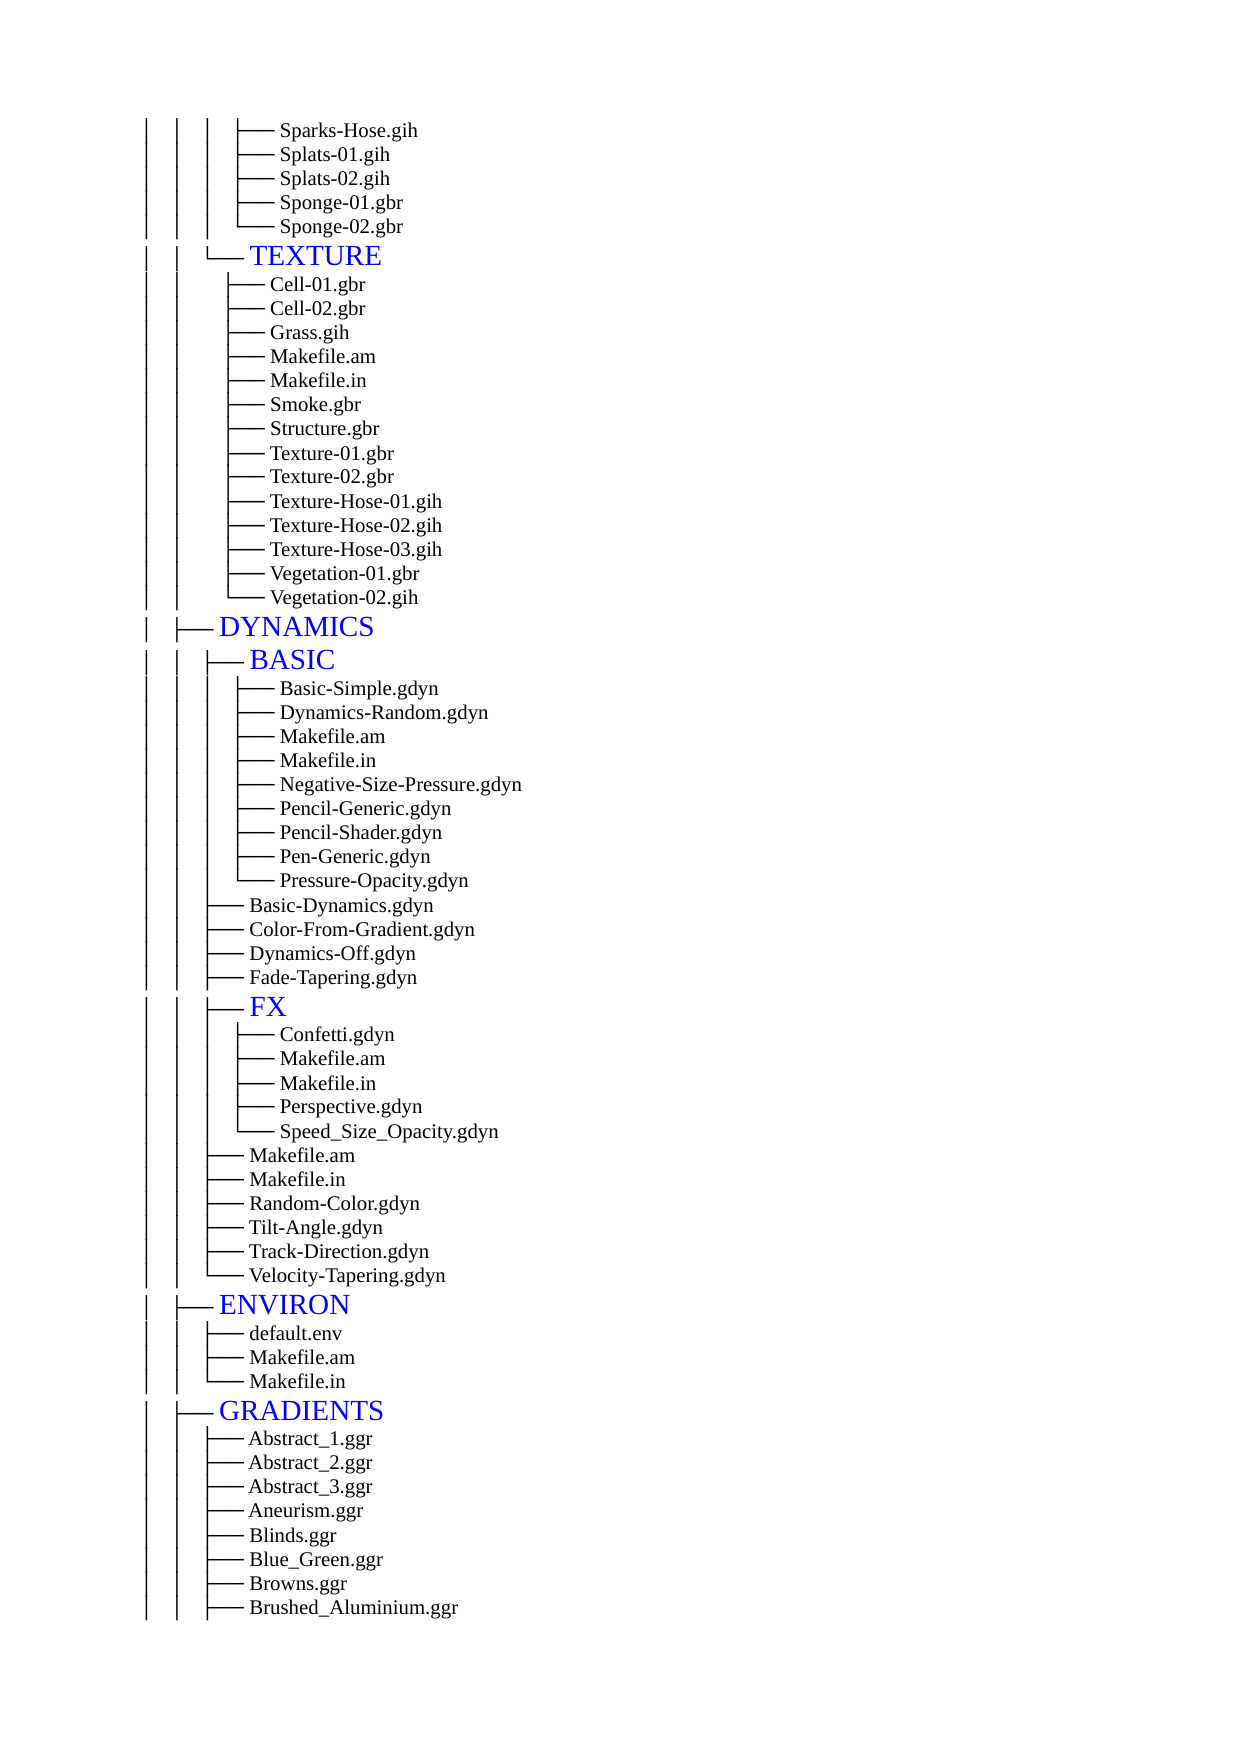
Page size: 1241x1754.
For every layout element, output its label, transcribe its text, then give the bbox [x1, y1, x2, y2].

text │ │ ├── default.env [208, 1321, 1122, 1344]
text │ │ ├── Track-Direction.gdyn [118, 1239, 146, 1263]
text │ │ │ ├── Makefile.am [147, 1046, 176, 1070]
text │ │ ├── Texture-02.gbr [118, 464, 146, 488]
text │ │ ├── Makefile.in [118, 1167, 146, 1191]
text │ │ ├── Abstract_3.ggr [118, 1474, 146, 1498]
text │ │ ├── Abstract_3.ggr [147, 1474, 176, 1498]
text │ │ ├── Tilt-Angle.gdyn [147, 1215, 176, 1239]
text │ │ ├── Random-Color.gdyn [208, 1191, 1122, 1215]
text │ │ │ ├── Dynamics-Random.gdyn [238, 700, 1122, 724]
text │ │ └── Velocity-Tapering.gdyn [177, 1263, 1122, 1287]
text │ │ │ ├── Basic-Simple.gdyn [208, 676, 237, 700]
text │ │ ├── Brushed_Aluminium.ggr [177, 1595, 207, 1619]
text │ │ ├── Blue_Green.ggr [118, 1547, 146, 1571]
text │ │ ├── Texture-Hose-02.gih [118, 513, 146, 537]
text │ │ ├── Texture-01.gbr [118, 440, 146, 464]
text │ │ │ ├── Pencil-Shader.gdyn [238, 820, 1122, 844]
text │ │ ├── Fade-Tapering.gdyn [118, 965, 146, 989]
text │ │ ├── Makefile.am [208, 1143, 1122, 1167]
text │ │ │ ├── Confetti.gdyn [208, 1022, 237, 1046]
text │ │ ├── Fade-Tapering.gdyn [208, 965, 1122, 989]
text │ │ ├── Texture-02.gbr [177, 464, 227, 488]
text │ │ │ ├── Pencil-Generic.gdyn [208, 796, 237, 820]
text │ │ │ └── Sponge-02.gbr [177, 214, 207, 238]
text │ │ │ ├── Sponge-01.gbr [147, 190, 176, 214]
text │ │ │ └── Pressure-Opacity.gdyn [118, 868, 146, 892]
text │ │ │ ├── Splats-01.gih [147, 142, 176, 166]
text │ │ ├── Abstract_1.ggr [177, 1426, 207, 1450]
text │ │ ├── Makefile.am [118, 1143, 146, 1167]
text │ │ │ ├── Makefile.am [118, 1046, 146, 1070]
text │ │ │ ├── Sparks-Hose.gih [177, 118, 207, 142]
text │ │ │ ├── Splats-02.gih [147, 166, 176, 190]
text │ │ ├── Brushed_Aluminium.ggr [118, 1595, 146, 1619]
text │ │ ├── Color-From-Gradient.gdyn [118, 917, 146, 941]
text │ │ │ ├── Negative-Size-Pressure.gdyn [238, 772, 1122, 796]
text │ │ │ ├── Makefile.am [208, 724, 237, 748]
text │ │ ├── Blue_Green.ggr [208, 1547, 1122, 1571]
text │ │ ├── Color-From-Gradient.gdyn [208, 917, 1122, 941]
text │ │ ├── Browns.ggr [208, 1571, 1122, 1595]
text │ ├── GRADIENTS [118, 1393, 1122, 1426]
text │ │ │ ├── Makefile.in [238, 748, 1122, 772]
text │ │ │ ├── Confetti.gdyn [147, 1022, 176, 1046]
text │ │ │ ├── Splats-01.gih [177, 142, 207, 166]
text │ │ │ ├── Pencil-Shader.gdyn [147, 820, 176, 844]
text │ │ ├── Tilt-Angle.gdyn [177, 1215, 207, 1239]
text │ │ │ ├── Makefile.am [147, 724, 176, 748]
text │ │ │ ├── Pen-Generic.gdyn [147, 844, 176, 868]
text │ │ ├── Structure.gbr [118, 416, 146, 440]
text │ │ │ ├── Splats-01.gih [118, 142, 146, 166]
text │ │ ├── Abstract_2.ggr [177, 1450, 207, 1474]
text │ │ ├── Smoke.gbr [228, 392, 1122, 416]
text │ │ │ ├── Makefile.am [238, 724, 1122, 748]
text │ │ ├── Texture-Hose-02.gih [147, 513, 176, 537]
text │ │ │ ├── Makefile.am [208, 1046, 237, 1070]
text │ │ │ ├── Dynamics-Random.gdyn [208, 700, 237, 724]
text │ │ ├── Makefile.am [177, 1344, 207, 1369]
text │ │ ├── Cell-01.gbr [147, 272, 176, 296]
text │ │ ├── Texture-Hose-01.gih [177, 488, 227, 513]
text │ │ │ ├── Dynamics-Random.gdyn [147, 700, 176, 724]
text │ │ │ ├── Makefile.in [177, 1070, 207, 1094]
text │ │ │ ├── Pen-Generic.gdyn [208, 844, 237, 868]
text │ │ ├── default.env [147, 1321, 176, 1344]
text │ │ ├── Makefile.am [147, 1143, 176, 1167]
text │ │ ├── Blue_Green.ggr [177, 1547, 207, 1571]
text │ │ └── Vegetation-02.gih [177, 585, 1122, 609]
text │ │ │ ├── Perspective.gdyn [208, 1094, 237, 1118]
text │ │ │ └── Sponge-02.gbr [118, 214, 146, 238]
text │ │ ├── default.env [118, 1321, 146, 1344]
text │ │ │ ├── Splats-02.gih [118, 166, 146, 190]
text │ │ ├── Basic-Dynamics.gdyn [208, 892, 1122, 917]
text │ │ ├── Texture-Hose-02.gih [177, 513, 227, 537]
text │ ├── ENVIRON [118, 1287, 1122, 1321]
text │ │ ├── Texture-02.gbr [147, 464, 176, 488]
text │ │ │ ├── Basic-Simple.gdyn [177, 676, 207, 700]
text │ │ └── TEXTURE [118, 238, 1122, 272]
text │ │ ├── Makefile.am [228, 344, 1122, 368]
text │ │ ├── Grass.gih [147, 320, 176, 344]
text │ │ ├── Cell-02.gbr [147, 296, 176, 320]
text │ │ │ └── Pressure-Opacity.gdyn [208, 868, 1122, 892]
text │ │ ├── Makefile.in [147, 368, 176, 392]
text │ │ │ └── Speed_Size_Opacity.gdyn [208, 1118, 1122, 1143]
text │ │ │ ├── Makefile.in [147, 748, 176, 772]
text │ │ │ ├── Pencil-Generic.gdyn [118, 796, 146, 820]
text │ │ ├── BASIC [118, 642, 1122, 676]
text │ │ ├── Blinds.ggr [177, 1522, 207, 1547]
text │ │ │ └── Speed_Size_Opacity.gdyn [118, 1118, 146, 1143]
text │ │ │ ├── Splats-01.gih [238, 142, 1122, 166]
text │ │ │ ├── Pencil-Shader.gdyn [208, 820, 237, 844]
text │ │ │ ├── Perspective.gdyn [147, 1094, 176, 1118]
text │ │ │ ├── Sponge-01.gbr [238, 190, 1122, 214]
text │ │ ├── Grass.gih [228, 320, 1122, 344]
text │ │ │ ├── Pencil-Shader.gdyn [118, 820, 146, 844]
text │ │ │ ├── Basic-Simple.gdyn [118, 676, 146, 700]
text │ │ │ ├── Sparks-Hose.gih [238, 118, 1122, 142]
text │ │ │ ├── Splats-02.gih [208, 166, 237, 190]
text │ │ │ ├── Pencil-Generic.gdyn [238, 796, 1122, 820]
text │ │ ├── Abstract_3.ggr [208, 1474, 1122, 1498]
text │ │ │ └── Sponge-02.gbr [147, 214, 176, 238]
text │ │ │ ├── Makefile.in [238, 1070, 1122, 1094]
text │ │ ├── Texture-01.gbr [228, 440, 1122, 464]
text │ ├── DYNAMICS [118, 609, 1122, 642]
text │ │ ├── Fade-Tapering.gdyn [147, 965, 176, 989]
text │ │ ├── Abstract_2.ggr [208, 1450, 1122, 1474]
text │ │ ├── Cell-02.gbr [118, 296, 146, 320]
text │ │ │ ├── Perspective.gdyn [118, 1094, 146, 1118]
text │ │ ├── Aneurism.ggr [177, 1498, 207, 1522]
text │ │ ├── FX [118, 989, 1122, 1022]
text │ │ ├── Abstract_1.ggr [147, 1426, 176, 1450]
text │ │ ├── Smoke.gbr [147, 392, 176, 416]
text │ │ │ ├── Makefile.in [118, 748, 146, 772]
text │ │ │ ├── Dynamics-Random.gdyn [177, 700, 207, 724]
text │ │ ├── Makefile.am [118, 1344, 146, 1369]
text │ │ ├── Cell-01.gbr [177, 272, 227, 296]
text │ │ │ ├── Makefile.am [177, 724, 207, 748]
text │ │ ├── Vegetation-01.gbr [177, 561, 227, 585]
text │ │ ├── Blue_Green.ggr [147, 1547, 176, 1571]
text │ │ ├── Grass.gih [177, 320, 227, 344]
text │ │ ├── Fade-Tapering.gdyn [177, 965, 207, 989]
text │ │ ├── Vegetation-01.gbr [118, 561, 146, 585]
text │ │ ├── Browns.ggr [177, 1571, 207, 1595]
text │ │ ├── Texture-Hose-03.gih [177, 537, 227, 561]
text │ │ ├── Makefile.am [147, 1344, 176, 1369]
text │ │ │ ├── Sponge-01.gbr [208, 190, 237, 214]
text │ │ ├── Tilt-Angle.gdyn [208, 1215, 1122, 1239]
text │ │ │ └── Sponge-02.gbr [208, 214, 1122, 238]
text │ │ ├── Makefile.in [147, 1167, 176, 1191]
text │ │ ├── Track-Direction.gdyn [208, 1239, 1122, 1263]
text │ │ │ ├── Sponge-01.gbr [118, 190, 146, 214]
text │ │ ├── Texture-Hose-03.gih [228, 537, 1122, 561]
text │ │ │ └── Pressure-Opacity.gdyn [177, 868, 207, 892]
text │ │ └── Makefile.in [118, 1369, 146, 1393]
text │ │ ├── Texture-01.gbr [177, 440, 227, 464]
text │ │ ├── Blinds.ggr [118, 1522, 146, 1547]
text │ │ ├── Cell-02.gbr [177, 296, 227, 320]
text │ │ ├── Dynamics-Off.gdyn [177, 941, 207, 965]
text │ │ ├── Makefile.am [177, 344, 227, 368]
text │ │ ├── Dynamics-Off.gdyn [208, 941, 1122, 965]
text │ │ ├── Random-Color.gdyn [118, 1191, 146, 1215]
text │ │ ├── Texture-Hose-01.gih [147, 488, 176, 513]
text │ │ ├── Makefile.in [118, 368, 146, 392]
text │ │ ├── Color-From-Gradient.gdyn [147, 917, 176, 941]
text │ │ ├── Makefile.in [177, 1167, 207, 1191]
text │ │ ├── Basic-Dynamics.gdyn [177, 892, 207, 917]
text │ │ ├── Abstract_1.ggr [118, 1426, 146, 1450]
text │ │ │ ├── Pencil-Generic.gdyn [147, 796, 176, 820]
text │ │ ├── Texture-Hose-03.gih [147, 537, 176, 561]
text │ │ ├── Makefile.in [228, 368, 1122, 392]
text │ │ ├── Abstract_2.ggr [118, 1450, 146, 1474]
text │ │ ├── Abstract_3.ggr [177, 1474, 207, 1498]
text │ │ ├── Brushed_Aluminium.ggr [208, 1595, 1122, 1619]
text │ │ │ ├── Sparks-Hose.gih [208, 118, 237, 142]
text │ │ │ ├── Splats-01.gih [208, 142, 237, 166]
text │ │ ├── Brushed_Aluminium.ggr [147, 1595, 176, 1619]
text │ │ ├── Grass.gih [118, 320, 146, 344]
text │ │ ├── Basic-Dynamics.gdyn [118, 892, 146, 917]
text │ │ │ ├── Sponge-01.gbr [177, 190, 207, 214]
text │ │ └── Velocity-Tapering.gdyn [118, 1263, 146, 1287]
text │ │ ├── Track-Direction.gdyn [147, 1239, 176, 1263]
text │ │ │ ├── Dynamics-Random.gdyn [118, 700, 146, 724]
text │ │ ├── Cell-01.gbr [228, 272, 1122, 296]
text │ │ ├── Makefile.in [177, 368, 227, 392]
text │ │ ├── Browns.ggr [147, 1571, 176, 1595]
text │ │ │ ├── Perspective.gdyn [238, 1094, 1122, 1118]
text │ │ │ ├── Pencil-Shader.gdyn [177, 820, 207, 844]
text │ │ ├── Aneurism.ggr [118, 1498, 146, 1522]
text │ │ ├── Blinds.ggr [147, 1522, 176, 1547]
text │ │ ├── Texture-Hose-01.gih [118, 488, 146, 513]
text │ │ │ ├── Splats-02.gih [177, 166, 207, 190]
text │ │ ├── Random-Color.gdyn [177, 1191, 207, 1215]
text │ │ ├── Dynamics-Off.gdyn [118, 941, 146, 965]
text │ │ ├── Abstract_1.ggr [208, 1426, 1122, 1450]
text │ │ ├── Makefile.in [208, 1167, 1122, 1191]
text │ │ └── Makefile.in [177, 1369, 1122, 1393]
text │ │ │ ├── Splats-02.gih [238, 166, 1122, 190]
text │ │ ├── Makefile.am [208, 1344, 1122, 1369]
text │ │ ├── Makefile.am [147, 344, 176, 368]
text │ │ ├── Color-From-Gradient.gdyn [177, 917, 207, 941]
text │ │ │ ├── Makefile.am [177, 1046, 207, 1070]
text │ │ │ ├── Basic-Simple.gdyn [147, 676, 176, 700]
text │ │ ├── Structure.gbr [228, 416, 1122, 440]
text │ │ │ └── Speed_Size_Opacity.gdyn [147, 1118, 176, 1143]
text │ │ │ ├── Makefile.in [147, 1070, 176, 1094]
text │ │ ├── Vegetation-01.gbr [147, 561, 176, 585]
text │ │ ├── Smoke.gbr [177, 392, 227, 416]
text │ │ ├── Random-Color.gdyn [147, 1191, 176, 1215]
text │ │ └── Vegetation-02.gih [147, 585, 176, 609]
text │ │ └── Makefile.in [147, 1369, 176, 1393]
text │ │ │ ├── Confetti.gdyn [177, 1022, 207, 1046]
text │ │ ├── Tilt-Angle.gdyn [118, 1215, 146, 1239]
text │ │ │ ├── Makefile.in [208, 1070, 237, 1094]
text │ │ │ ├── Pen-Generic.gdyn [238, 844, 1122, 868]
text │ │ ├── Abstract_2.ggr [147, 1450, 176, 1474]
text │ │ └── Velocity-Tapering.gdyn [147, 1263, 176, 1287]
text │ │ ├── Browns.ggr [118, 1571, 146, 1595]
text │ │ │ ├── Makefile.in [177, 748, 207, 772]
text │ │ ├── Blinds.ggr [208, 1522, 1122, 1547]
text │ │ ├── Basic-Dynamics.gdyn [147, 892, 176, 917]
text │ │ │ ├── Confetti.gdyn [238, 1022, 1122, 1046]
text │ │ ├── Texture-01.gbr [147, 440, 176, 464]
text │ │ ├── Aneurism.ggr [147, 1498, 176, 1522]
text │ │ │ ├── Sparks-Hose.gih [147, 118, 176, 142]
text │ │ ├── Makefile.am [118, 344, 146, 368]
text │ │ ├── Makefile.am [177, 1143, 207, 1167]
text │ │ ├── Structure.gbr [177, 416, 227, 440]
text │ │ ├── Structure.gbr [147, 416, 176, 440]
text │ │ │ └── Pressure-Opacity.gdyn [147, 868, 176, 892]
text │ │ ├── Dynamics-Off.gdyn [147, 941, 176, 965]
text │ │ ├── Smoke.gbr [118, 392, 146, 416]
text │ │ │ ├── Basic-Simple.gdyn [238, 676, 1122, 700]
text │ │ │ └── Speed_Size_Opacity.gdyn [177, 1118, 207, 1143]
text │ │ │ ├── Pencil-Generic.gdyn [177, 796, 207, 820]
text │ │ └── Vegetation-02.gih [118, 585, 146, 609]
text │ │ ├── Texture-Hose-02.gih [228, 513, 1122, 537]
text │ │ ├── Cell-01.gbr [118, 272, 146, 296]
text │ │ ├── Track-Direction.gdyn [177, 1239, 207, 1263]
text │ │ │ ├── Makefile.am [238, 1046, 1122, 1070]
text │ │ ├── Texture-Hose-03.gih [118, 537, 146, 561]
text │ │ ├── Texture-Hose-01.gih [228, 488, 1122, 513]
text │ │ │ ├── Perspective.gdyn [177, 1094, 207, 1118]
text │ │ ├── Vegetation-01.gbr [228, 561, 1122, 585]
text │ │ │ ├── Makefile.in [208, 748, 237, 772]
text │ │ │ ├── Makefile.am [118, 724, 146, 748]
text │ │ │ ├── Pen-Generic.gdyn [118, 844, 146, 868]
text │ │ │ ├── Confetti.gdyn [118, 1022, 146, 1046]
text │ │ │ ├── Pen-Generic.gdyn [177, 844, 207, 868]
text │ │ │ ├── Makefile.in [118, 1070, 146, 1094]
text │ │ ├── Texture-02.gbr [228, 464, 1122, 488]
text │ │ ├── Cell-02.gbr [228, 296, 1122, 320]
text │ │ ├── Aneurism.ggr [208, 1498, 1122, 1522]
text │ │ ├── default.env [177, 1321, 207, 1344]
text │ │ │ ├── Sparks-Hose.gih [118, 118, 146, 142]
